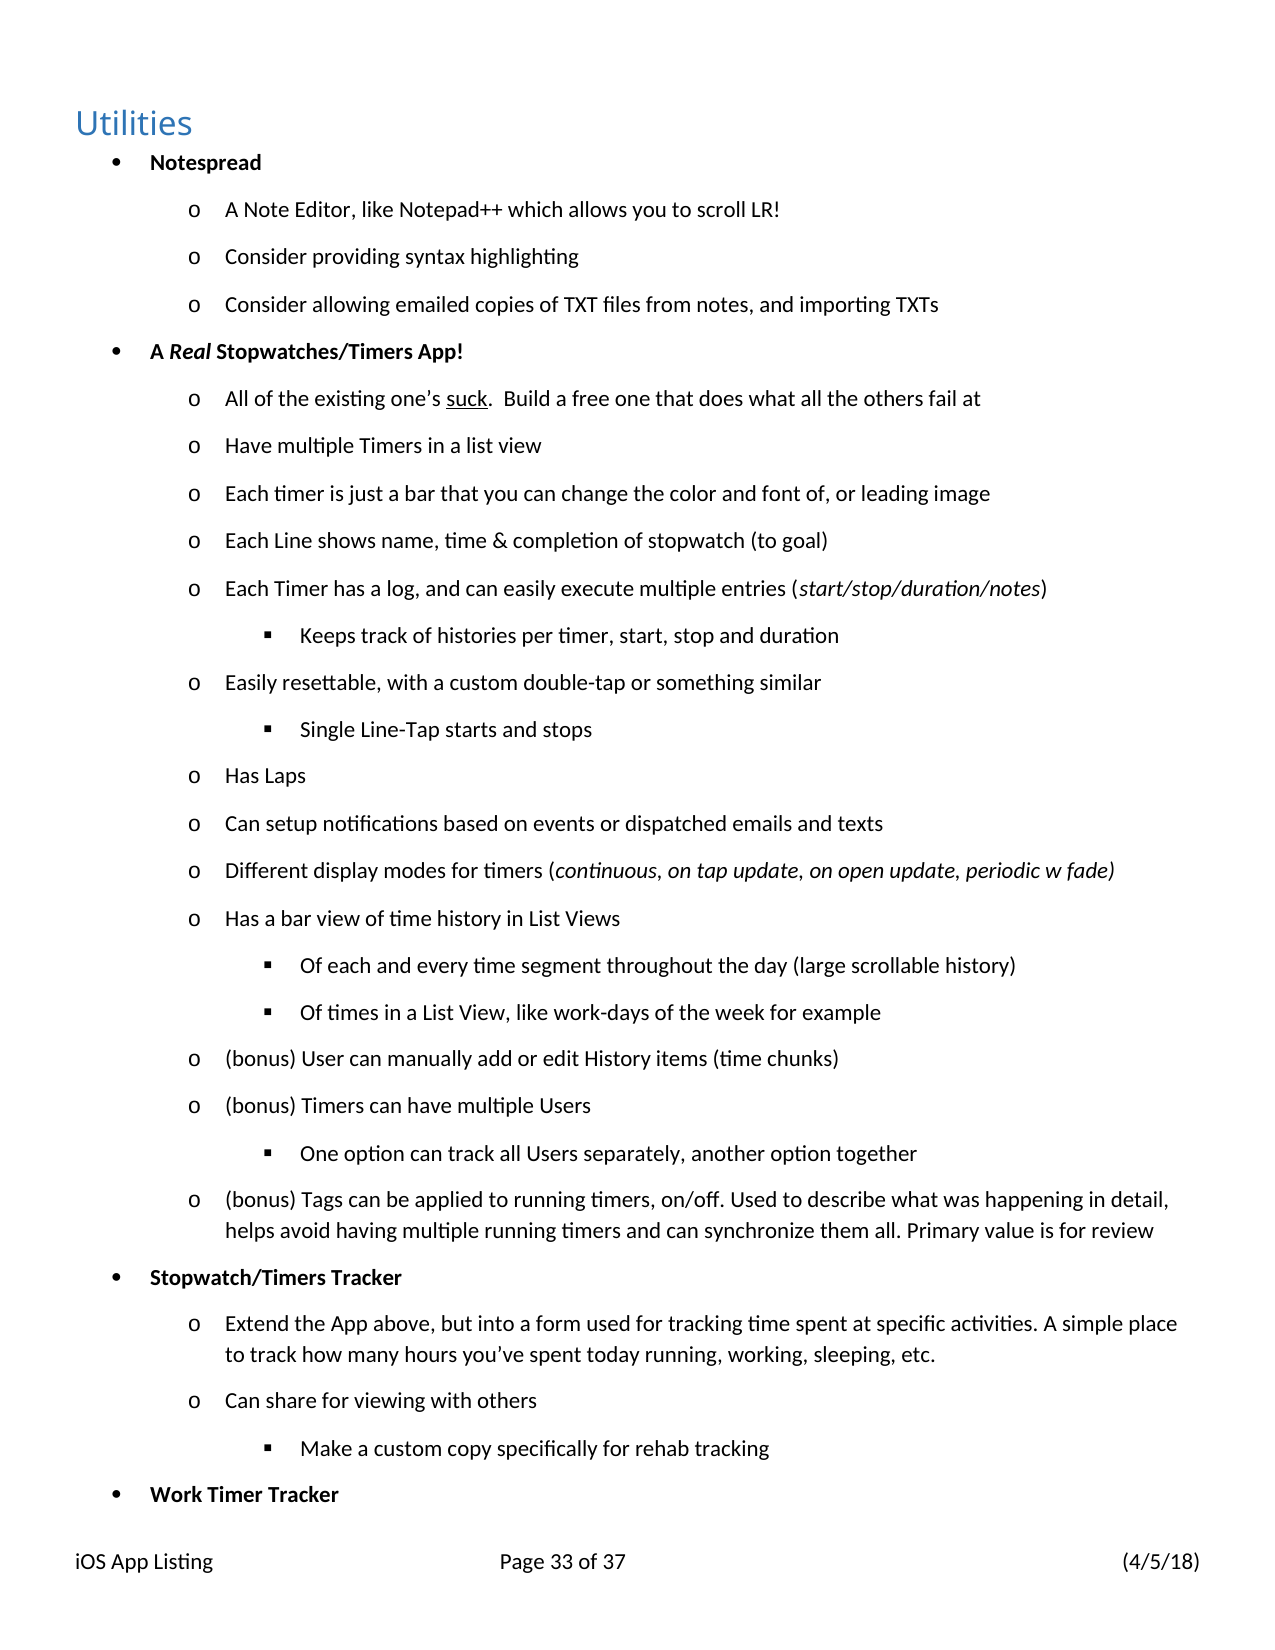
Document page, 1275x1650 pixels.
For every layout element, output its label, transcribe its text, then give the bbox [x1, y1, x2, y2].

list Easily resettable, with a custom double-tap or something similar [187, 668, 1200, 697]
list Consider providing syntax highlighting [187, 242, 1200, 272]
list (bonus) User can manually add or edit History items (time chunks) [187, 1044, 1200, 1073]
list Different display modes for timers (continuous, on tap update, on open update, periodic w fade) [187, 856, 1200, 886]
list A Note Editor, like Notepad++ which allows you to scroll LR! [187, 195, 1200, 224]
list Has Laps [187, 761, 1200, 791]
list Consider allowing emailed copies of TXT files from notes, and importing TXTs [187, 290, 1200, 319]
list Can setup notifications based on events or dispatched emails and texts [187, 809, 1200, 838]
list Can share for viewing with others [187, 1386, 1200, 1415]
list Keeps track of histories per timer, start, stop and duration [262, 621, 1200, 649]
list Of times in a List View, like work-days of the week for example [262, 998, 1200, 1026]
list A Real Stopwatches/Timers App! [112, 337, 1200, 365]
list Make a custom copy specifically for rehab tracking [262, 1434, 1200, 1462]
list One option can track all Users separately, another option together [262, 1139, 1200, 1167]
list (bonus) Tags can be applied to running timers, on/off. Used to describe what was happening in detail, helps avoid having multiple running timers and can synchronize them all. Primary value is for review [187, 1186, 1200, 1244]
list Single Line-Tap starts and stops [262, 715, 1200, 743]
list Have multiple Timers in a list view [187, 431, 1200, 460]
list Stopwatch/Timers Tracker [112, 1263, 1200, 1291]
list All of the existing one’s suck. Build a free one that does what all the others fail at [187, 384, 1200, 413]
list Each Line shows name, time & completion of stopwatch (to goal) [187, 526, 1200, 555]
list Each timer is just a bar that you can change the color and font of, or leading image [187, 479, 1200, 508]
list Has a bar view of time history in List Views [187, 904, 1200, 933]
subtitle Utilities [75, 100, 1200, 145]
list (bonus) Timers can have multiple Users [187, 1092, 1200, 1121]
list Notespread [112, 148, 1200, 177]
list Work Timer Tracker [112, 1480, 1200, 1508]
list Extend the App above, but into a form used for tracking time spent at specific activities. A simple place to track how many hours you’ve spent today running, working, sleeping, etc. [187, 1309, 1200, 1368]
list Of each and every time segment throughout the day (large scrollable history) [262, 951, 1200, 979]
list Each Timer has a log, and can easily execute multiple entries (start/stop/duration/notes) [187, 574, 1200, 603]
